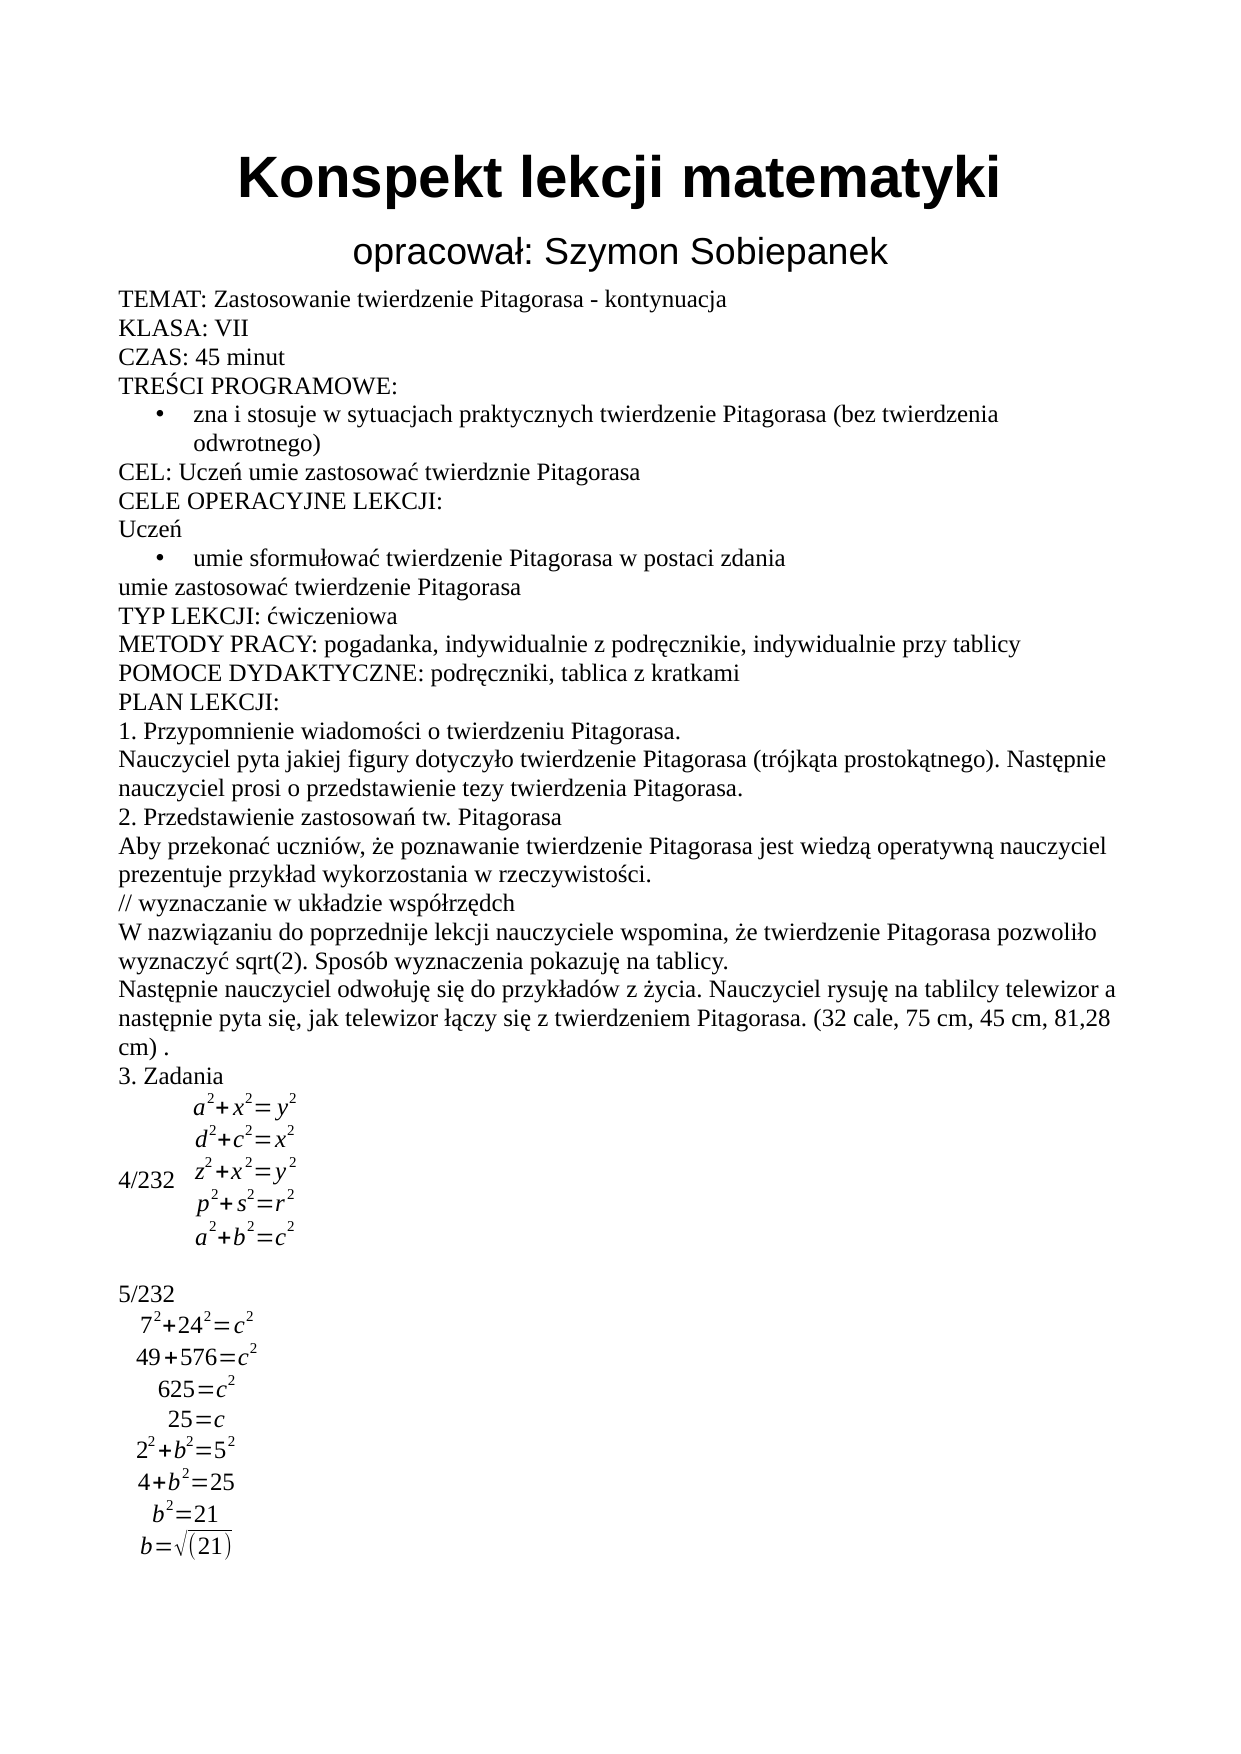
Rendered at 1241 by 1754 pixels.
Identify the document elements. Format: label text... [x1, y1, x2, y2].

text PLAN LEKCJI: [118, 687, 1122, 716]
text 2. Przedstawienie zastosowań tw. Pitagorasa [118, 802, 1122, 831]
text 3. Zadania [118, 1061, 1122, 1089]
text Uczeń [118, 514, 1122, 543]
text Aby przekonać uczniów, że poznawanie twierdzenie Pitagorasa jest wiedzą operatywną nauczyciel prezentuje przykład wykorzostania w rzeczywistości. [118, 831, 1122, 888]
text W nazwiązaniu do poprzednije lekcji nauczyciele wspomina, że twierdzenie Pitagorasa pozwoliło wyznaczyć sqrt(2). Sposób wyznaczenia pokazuję na tablicy. [118, 917, 1122, 974]
text METODY PRACY: pogadanka, indywidualnie z podręcznikie, indywidualnie przy tablicy [118, 629, 1122, 658]
text KLASA: VII [118, 313, 1122, 342]
subtitle opracował: Szymon Sobiepanek [118, 229, 1122, 272]
text CEL: Uczeń umie zastosować twierdznie Pitagorasa [118, 457, 1122, 486]
text Następnie nauczyciel odwołuję się do przykładów z życia. Nauczyciel rysuję na tablilcy telewizor a następnie pyta się, jak telewizor łączy się z twierdzeniem Pitagorasa. (32 cale, 75 cm, 45 cm, 81,28 cm) . [118, 974, 1122, 1061]
title Konspekt lekcji matematyki [118, 143, 1122, 210]
list zna i stosuje w sytuacjach praktycznych twierdzenie Pitagorasa (bez twierdzenia odwrotnego) [156, 399, 1122, 457]
text TEMAT: Zastosowanie twierdzenie Pitagorasa - kontynuacja [118, 284, 1122, 313]
list umie sformułować twierdzenie Pitagorasa w postaci zdania [156, 543, 1122, 572]
text // wyznaczanie w układzie współrzędch [118, 888, 1122, 917]
text 4/232 [118, 1089, 1122, 1279]
text CELE OPERACYJNE LEKCJI: [118, 486, 1122, 514]
text 1. Przypomnienie wiadomości o twierdzeniu Pitagorasa. [118, 716, 1122, 744]
text umie zastosować twierdzenie Pitagorasa TYP LEKCJI: ćwiczeniowa [118, 572, 1122, 629]
text CZAS: 45 minut [118, 342, 1122, 371]
text TREŚCI PROGRAMOWE: [118, 371, 1122, 399]
text POMOCE DYDAKTYCZNE: podręczniki, tablica z kratkami [118, 658, 1122, 687]
text 5/232 [118, 1279, 1122, 1308]
text Nauczyciel pyta jakiej figury dotyczyło twierdzenie Pitagorasa (trójkąta prostokątnego). Następnie nauczyciel prosi o przedstawienie tezy twierdzenia Pitagorasa. [118, 744, 1122, 802]
